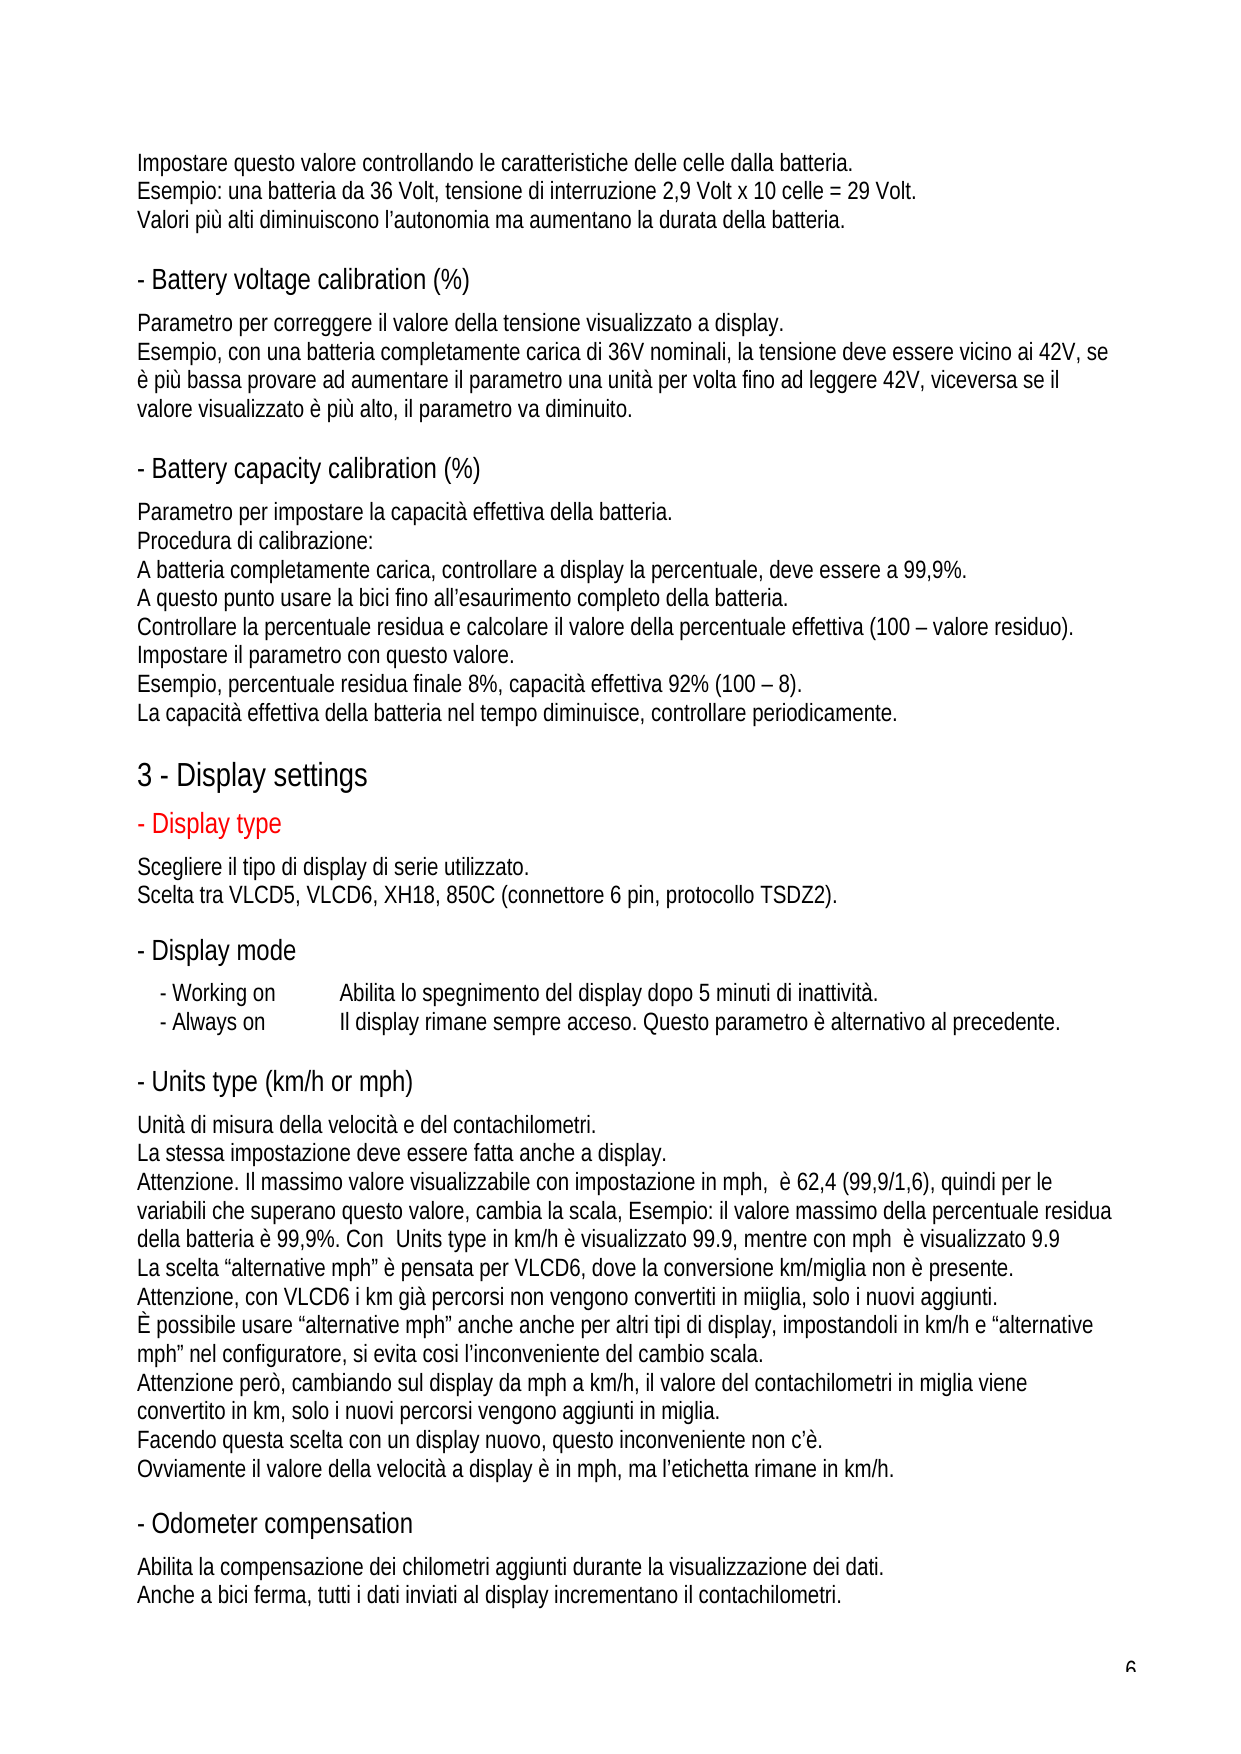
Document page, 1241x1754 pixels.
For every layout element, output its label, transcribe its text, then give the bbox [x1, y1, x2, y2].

text Procedura di calibrazione: [137, 526, 1122, 554]
text Valori più alti diminuiscono l’autonomia ma aumentano la durata della batteria. [137, 205, 1122, 233]
text A batteria completamente carica, controllare a display la percentuale, deve essere a 99,9%. [137, 554, 1122, 583]
subtitle Ovviamente il valore della velocità a display è in mph, ma l’etichetta rimane in km/h. [137, 1453, 1122, 1482]
subtitle La stessa impostazione deve essere fatta anche a display. [137, 1138, 1122, 1167]
text Parametro per correggere il valore della tensione visualizzato a display. [137, 308, 1122, 337]
text Scegliere il tipo di display di serie utilizzato. [137, 852, 1122, 880]
subtitle Attenzione. Il massimo valore visualizzabile con impostazione in mph, è 62,4 (99,9/1,6), quindi per le variabili che superano questo valore, cambia la scala, Esempio: il valore massimo della percentuale residua della batteria è 99,9%. Con Units type in km/h è visualizzato 99.9, mentre con mph è visualizzato 9.9 [137, 1167, 1122, 1253]
subtitle Attenzione, con VLCD6 i km già percorsi non vengono convertiti in miiglia, solo i nuovi aggiunti. [137, 1282, 1122, 1310]
text Esempio, con una batteria completamente carica di 36V nominali, la tensione deve essere vicino ai 42V, se è più bassa provare ad aumentare il parametro una unità per volta fino ad leggere 42V, viceversa se il valore visualizzato è più alto, il parametro va diminuito. [137, 337, 1122, 423]
text Abilita la compensazione dei chilometri aggiunti durante la visualizzazione dei dati. [137, 1552, 1122, 1580]
text - Battery voltage calibration (%) [137, 262, 1122, 296]
text Esempio, percentuale residua finale 8%, capacità effettiva 92% (100 – 8). [137, 669, 1122, 698]
subtitle - Working on Abilita lo spegnimento del display dopo 5 minuti di inattività. [159, 978, 1122, 1007]
subtitle La scelta “alternative mph” è pensata per VLCD6, dove la conversione km/miglia non è presente. [137, 1253, 1122, 1282]
text - Battery capacity calibration (%) [137, 451, 1122, 485]
text A questo punto usare la bici fino all’esaurimento completo della batteria. [137, 583, 1122, 612]
text 3 - Display settings [137, 755, 1122, 793]
text Unità di misura della velocità e del contachilometri. [137, 1110, 1122, 1138]
text Anche a bici ferma, tutti i dati inviati al display incrementano il contachilometri. [137, 1580, 1122, 1609]
subtitle È possibile usare “alternative mph” anche anche per altri tipi di display, impostandoli in km/h e “alternative mph” nel configuratore, si evita cosi l’inconveniente del cambio scala. [137, 1310, 1122, 1368]
text Impostare questo valore controllando le caratteristiche delle celle dalla batteria. [137, 148, 1122, 176]
text Parametro per impostare la capacità effettiva della batteria. [137, 497, 1122, 526]
text - Display mode [137, 933, 1122, 966]
text Scelta tra VLCD5, VLCD6, XH18, 850C (connettore 6 pin, protocollo TSDZ2). [137, 880, 1122, 909]
subtitle Attenzione però, cambiando sul display da mph a km/h, il valore del contachilometri in miglia viene convertito in km, solo i nuovi percorsi vengono aggiunti in miglia. [137, 1368, 1122, 1425]
text Esempio: una batteria da 36 Volt, tensione di interruzione 2,9 Volt x 10 celle = 29 Volt. [137, 176, 1122, 205]
subtitle Facendo questa scelta con un display nuovo, questo inconveniente non c’è. [137, 1425, 1122, 1453]
text - Units type (km/h or mph) [137, 1064, 1122, 1097]
subtitle La capacità effettiva della batteria nel tempo diminuisce, controllare periodicamente. [137, 698, 1122, 726]
subtitle - Always on Il display rimane sempre acceso. Questo parametro è alternativo al precedente. [159, 1007, 1122, 1035]
text - Odometer compensation [137, 1506, 1122, 1539]
text - Display type [137, 806, 1122, 839]
text Controllare la percentuale residua e calcolare il valore della percentuale effettiva (100 – valore residuo). Impostare il parametro con questo valore. [137, 612, 1122, 669]
